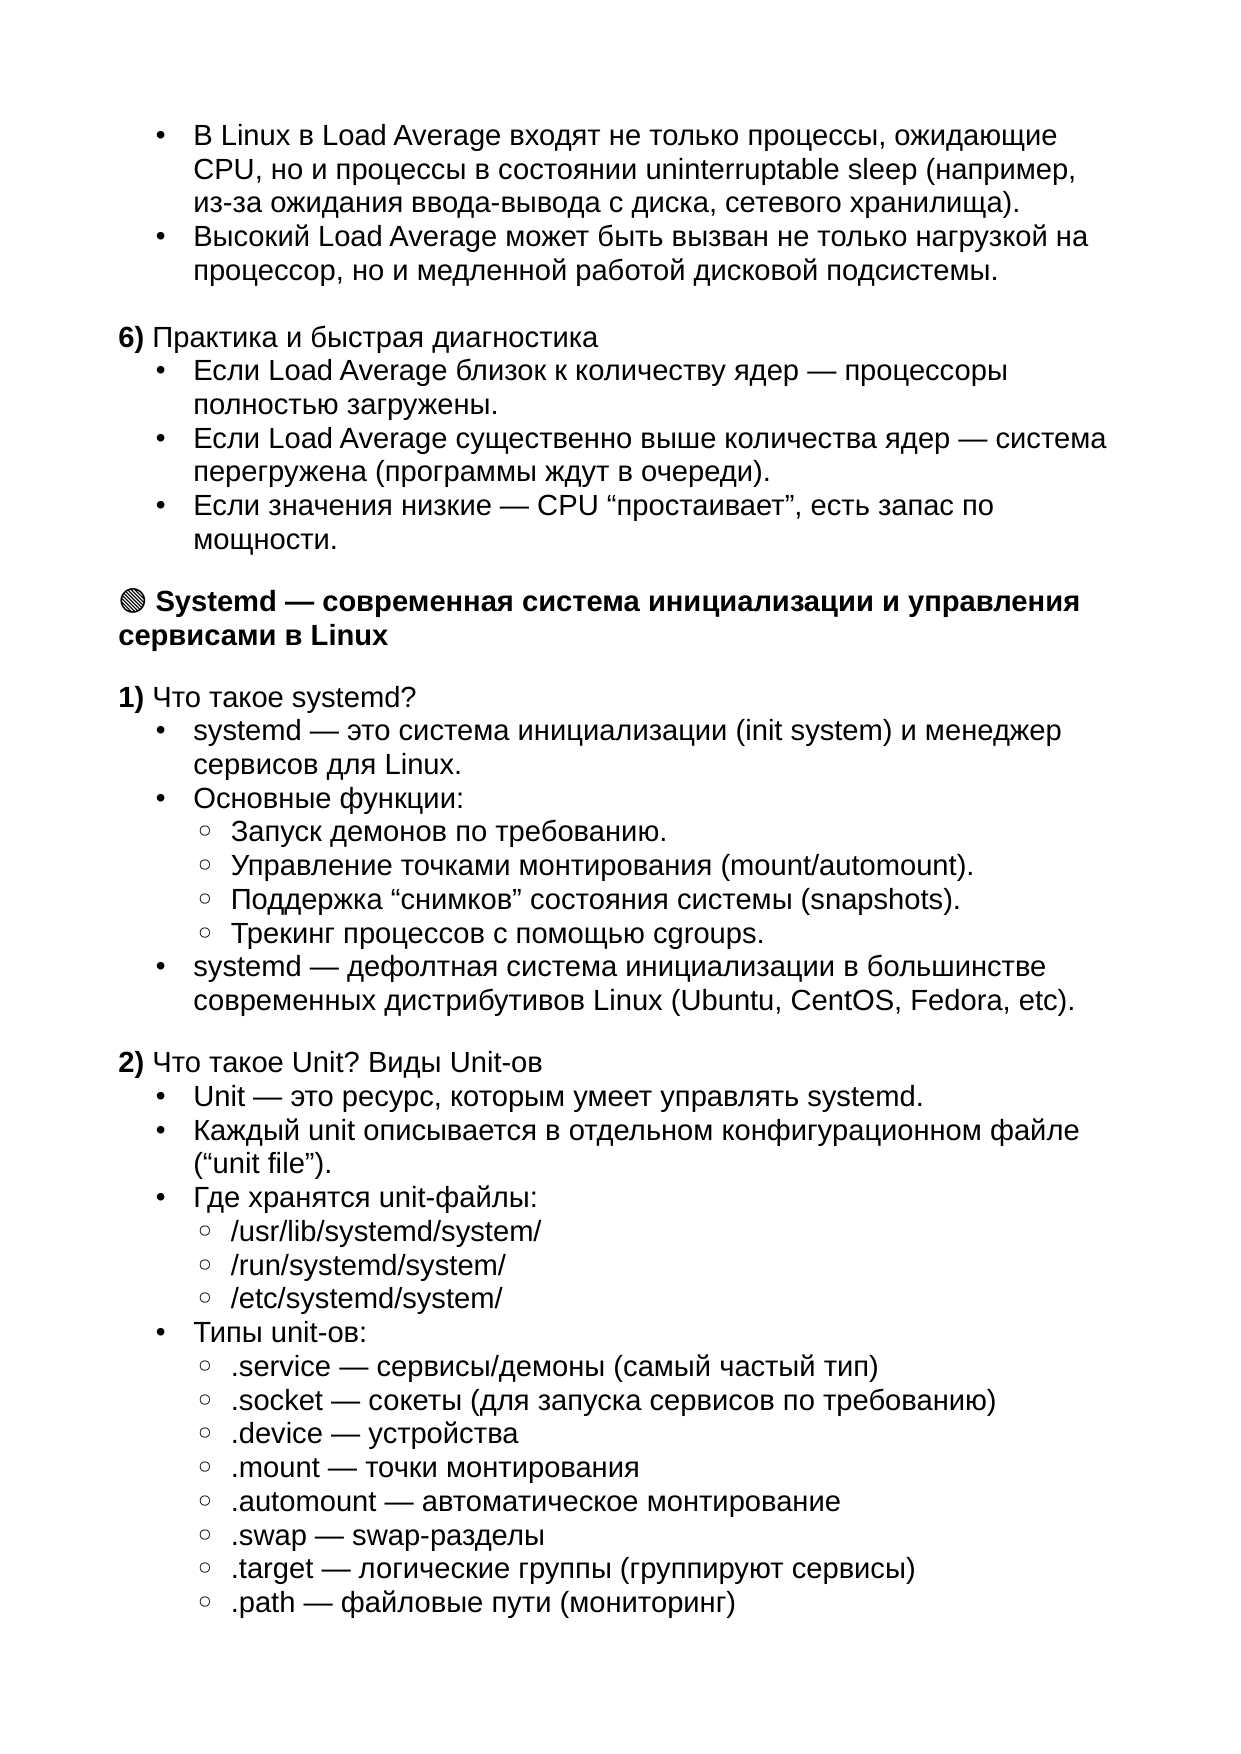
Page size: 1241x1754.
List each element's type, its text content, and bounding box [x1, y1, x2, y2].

list .swap — swap-разделы [193, 1517, 1122, 1551]
text 2) Что такое Unit? Виды Unit-ов [118, 1045, 1122, 1079]
list Запуск демонов по требованию. [193, 814, 1122, 848]
text 6) Практика и быстрая диагностика [118, 320, 1122, 353]
list В Linux в Load Average входят не только процессы, ожидающие CPU, но и процессы в состоянии uninterruptable sleep (например, из-за ожидания ввода-вывода с диска, сетевого хранилища). [156, 118, 1122, 219]
list Если Load Average существенно выше количества ядер — система перегружена (программы ждут в очереди). [156, 421, 1122, 488]
list /usr/lib/systemd/system/ [193, 1214, 1122, 1247]
list .socket — сокеты (для запуска сервисов по требованию) [193, 1382, 1122, 1416]
list .device — устройства [193, 1416, 1122, 1450]
list /run/systemd/system/ [193, 1247, 1122, 1281]
list Где хранятся unit-файлы: [156, 1180, 1122, 1214]
list Каждый unit описывается в отдельном конфигурационном файле (“unit file”). [156, 1113, 1122, 1180]
list Управление точками монтирования (mount/automount). [193, 848, 1122, 882]
list .service — сервисы/демоны (самый частый тип) [193, 1349, 1122, 1382]
list /etc/systemd/system/ [193, 1281, 1122, 1315]
list Трекинг процессов с помощью cgroups. [193, 916, 1122, 949]
list Если Load Average близок к количеству ядер — процессоры полностью загружены. [156, 353, 1122, 421]
list systemd — дефолтная система инициализации в большинстве современных дистрибутивов Linux (Ubuntu, CentOS, Fedora, etc). [156, 949, 1122, 1017]
list Unit — это ресурс, которым умеет управлять systemd. [156, 1079, 1122, 1113]
list systemd — это система инициализации (init system) и менеджер сервисов для Linux. [156, 713, 1122, 781]
list Типы unit-ов: [156, 1315, 1122, 1349]
list .mount — точки монтирования [193, 1450, 1122, 1484]
text 1) Что такое systemd? [118, 680, 1122, 713]
list Поддержка “снимков” состояния системы (snapshots). [193, 882, 1122, 916]
list Высокий Load Average может быть вызван не только нагрузкой на процессор, но и медленной работой дисковой подсистемы. [156, 219, 1122, 286]
list .automount — автоматическое монтирование [193, 1484, 1122, 1517]
list .target — логические группы (группируют сервисы) [193, 1551, 1122, 1585]
text 🟢 Systemd — современная система инициализации и управления сервисами в Linux [118, 584, 1122, 651]
list .path — файловые пути (мониторинг) [193, 1585, 1122, 1619]
list Если значения низкие — CPU “простаивает”, есть запас по мощности. [156, 488, 1122, 555]
list Основные функции: [156, 781, 1122, 814]
